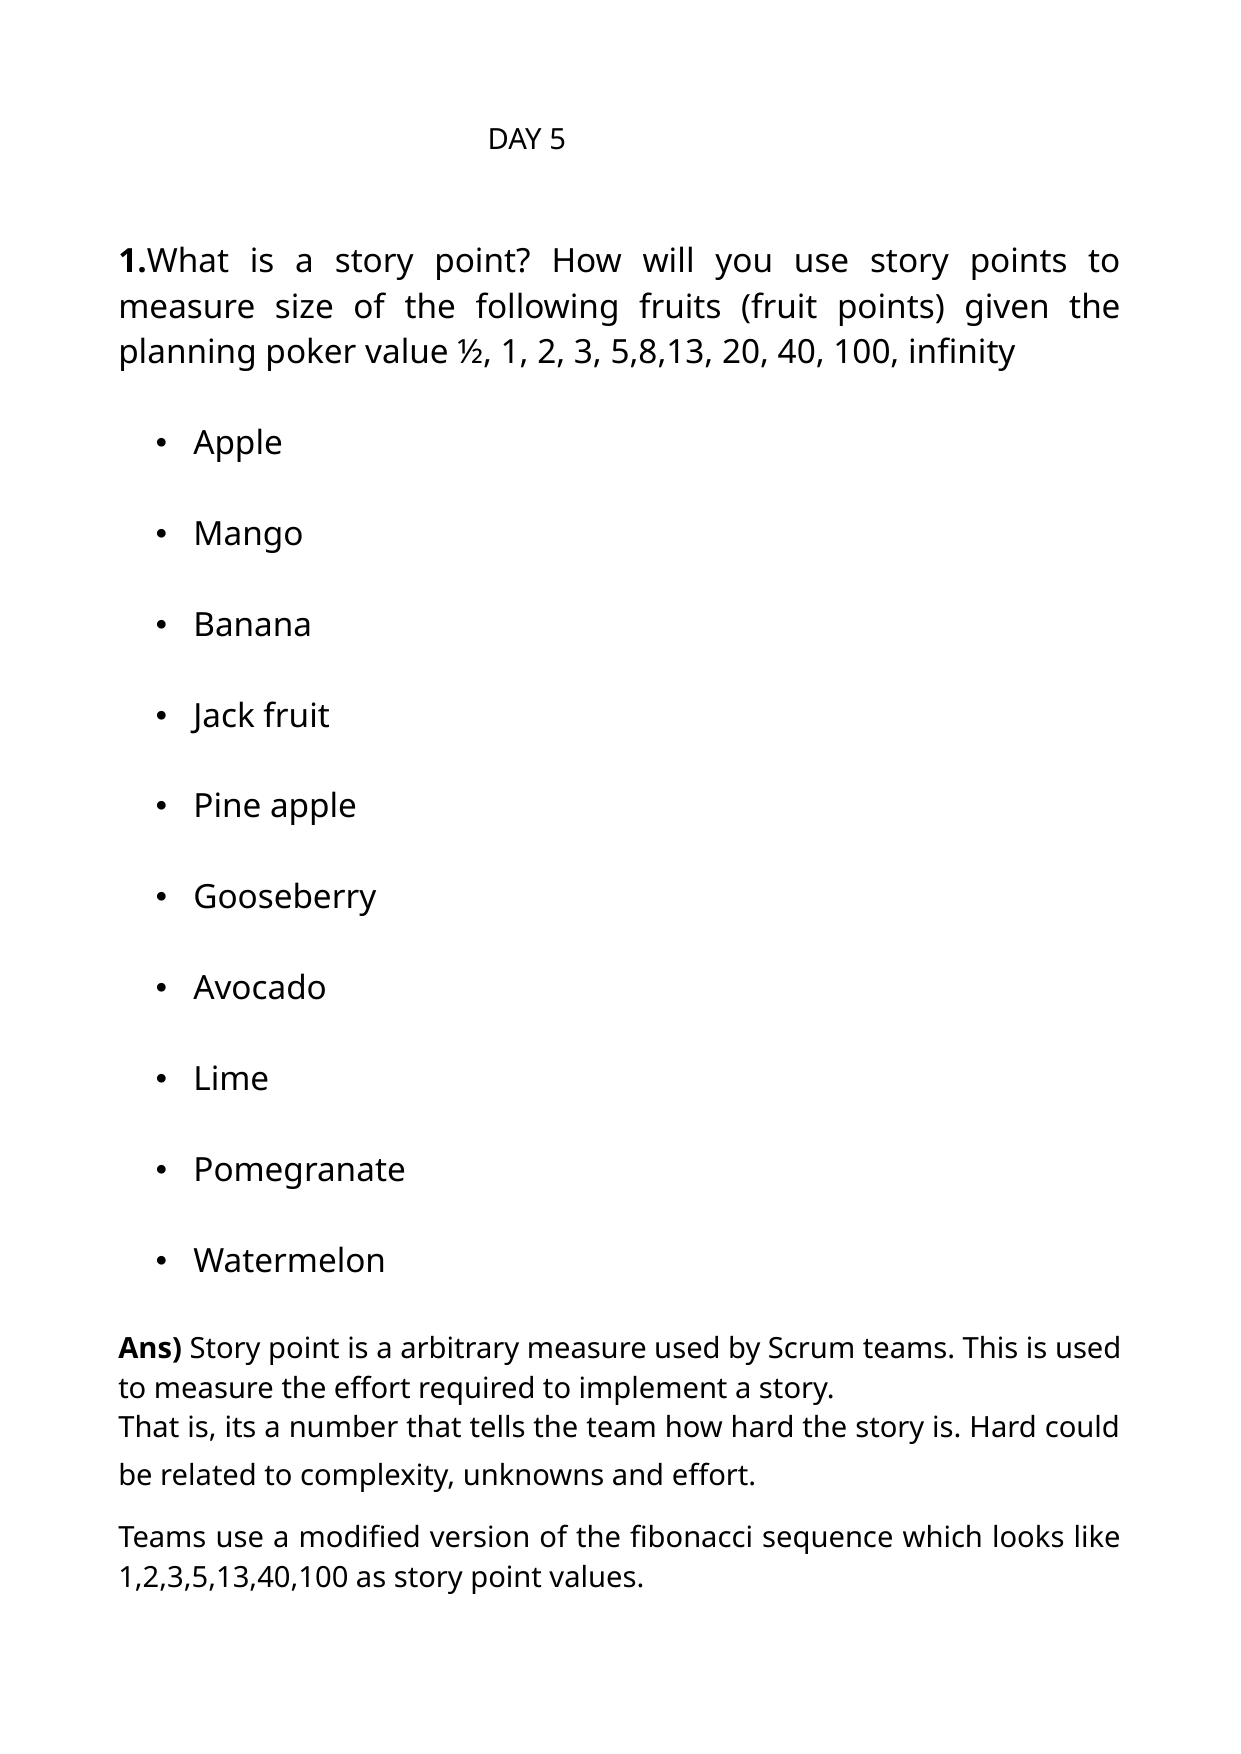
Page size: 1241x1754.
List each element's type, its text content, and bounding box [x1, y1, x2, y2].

list Mango [156, 510, 1122, 555]
text DAY 5 [118, 118, 1122, 158]
text Teams use a modified version of the fibonacci sequence which looks like 1,2,3,5,13,40,100 as story point values. [118, 1516, 1122, 1596]
list Jack fruit [156, 691, 1122, 737]
list Pomegranate [156, 1146, 1122, 1191]
list Avocado [156, 964, 1122, 1009]
list Lime [156, 1055, 1122, 1100]
list Banana [156, 601, 1122, 646]
text Ans) Story point is a arbitrary measure used by Scrum teams. This is used to measure the effort required to implement a story. [118, 1327, 1122, 1407]
list Apple [156, 419, 1122, 464]
text That is, its a number that tells the team how hard the story is. Hard could be related to complexity, unknowns and effort. [118, 1407, 1122, 1494]
list Pine apple [156, 782, 1122, 828]
text 1.What is a story point? How will you use story points to measure size of the following fruits (fruit points) given the planning poker value ½, 1, 2, 3, 5,8,13, 20, 40, 100, infinity [118, 237, 1122, 373]
list Gooseberry [156, 873, 1122, 918]
list Watermelon [156, 1236, 1122, 1282]
